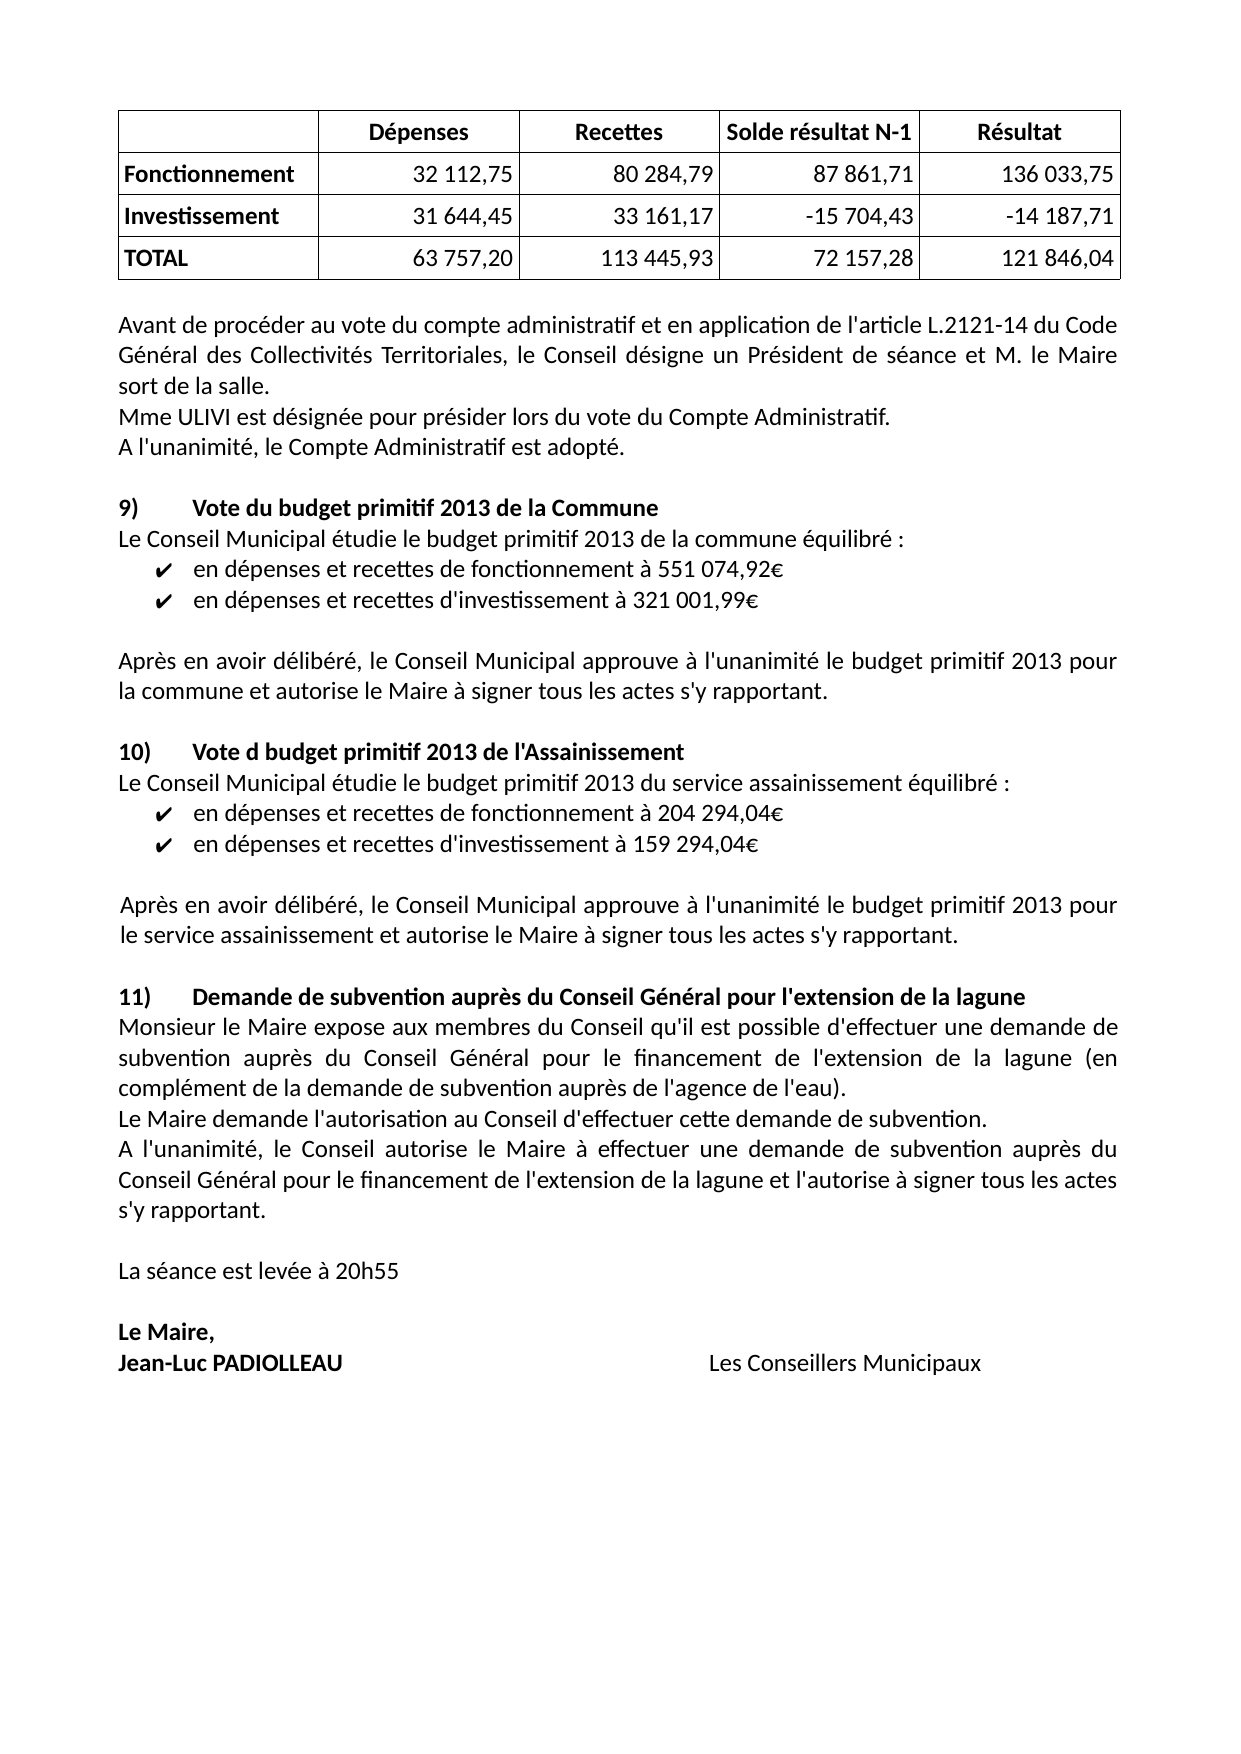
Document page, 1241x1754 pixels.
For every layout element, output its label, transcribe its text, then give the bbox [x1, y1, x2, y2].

text Avant de procéder au vote du compte administratif et en application de l'article L.2121-14 du Code Général des Collectivités Territoriales, le Conseil désigne un Président de séance et M. le Maire sort de la salle. [118, 309, 1120, 401]
table_cell 87 861,71 [720, 153, 919, 194]
table_cell 72 157,28 [720, 237, 919, 278]
table_cell 31 644,45 [319, 195, 519, 236]
list en dépenses et recettes d'investissement à 159 294,04€ [156, 828, 1120, 858]
table_cell 136 033,75 [920, 153, 1120, 194]
table_cell -14 187,71 [920, 195, 1120, 236]
table_cell 63 757,20 [319, 237, 519, 278]
table_cell 33 161,17 [520, 195, 719, 236]
table_header Recettes [520, 111, 719, 152]
text Le Conseil Municipal étudie le budget primitif 2013 du service assainissement équilibré : [118, 767, 1120, 797]
text Le Maire demande l'autorisation au Conseil d'effectuer cette demande de subvention. [118, 1103, 1120, 1133]
table_cell -15 704,43 [720, 195, 919, 236]
table_header Dépenses [319, 111, 519, 152]
text Après en avoir délibéré, le Conseil Municipal approuve à l'unanimité le budget primitif 2013 pour la commune et autorise le Maire à signer tous les actes s'y rapportant. [118, 645, 1120, 706]
table_cell 80 284,79 [520, 153, 719, 194]
text 11) Demande de subvention auprès du Conseil Général pour l'extension de la lagune [118, 981, 1120, 1011]
text Le Conseil Municipal étudie le budget primitif 2013 de la commune équilibré : [118, 523, 1120, 553]
table_cell TOTAL [119, 237, 318, 278]
table_cell 32 112,75 [319, 153, 519, 194]
table_cell 121 846,04 [920, 237, 1120, 278]
list en dépenses et recettes d'investissement à 321 001,99€ [156, 584, 1120, 614]
text Jean-Luc PADIOLLEAU Les Conseillers Municipaux [118, 1347, 1120, 1377]
text 9) Vote du budget primitif 2013 de la Commune [118, 492, 1120, 523]
text Mme ULIVI est désignée pour présider lors du vote du Compte Administratif. [118, 401, 1120, 431]
text Monsieur le Maire expose aux membres du Conseil qu'il est possible d'effectuer une demande de subvention auprès du Conseil Général pour le financement de l'extension de la lagune (en complément de la demande de subvention auprès de l'agence de l'eau). [118, 1011, 1120, 1103]
table_cell 113 445,93 [520, 237, 719, 278]
text Après en avoir délibéré, le Conseil Municipal approuve à l'unanimité le budget primitif 2013 pour le service assainissement et autorise le Maire à signer tous les actes s'y rapportant. [120, 889, 1120, 950]
text La séance est levée à 20h55 [118, 1255, 1120, 1286]
table_header [119, 111, 318, 152]
text A l'unanimité, le Conseil autorise le Maire à effectuer une demande de subvention auprès du Conseil Général pour le financement de l'extension de la lagune et l'autorise à signer tous les actes s'y rapportant. [118, 1133, 1120, 1225]
list en dépenses et recettes de fonctionnement à 204 294,04€ [156, 797, 1120, 828]
table_header Solde résultat N-1 [720, 111, 919, 152]
text Le Maire, [118, 1316, 1120, 1347]
list en dépenses et recettes de fonctionnement à 551 074,92€ [156, 553, 1120, 584]
list 10) Vote d budget primitif 2013 de l'Assainissement [118, 736, 1120, 767]
table_cell Investissement [119, 195, 318, 236]
table_cell Fonctionnement [119, 153, 318, 194]
table_header Résultat [920, 111, 1120, 152]
text A l'unanimité, le Compte Administratif est adopté. [118, 431, 1120, 462]
